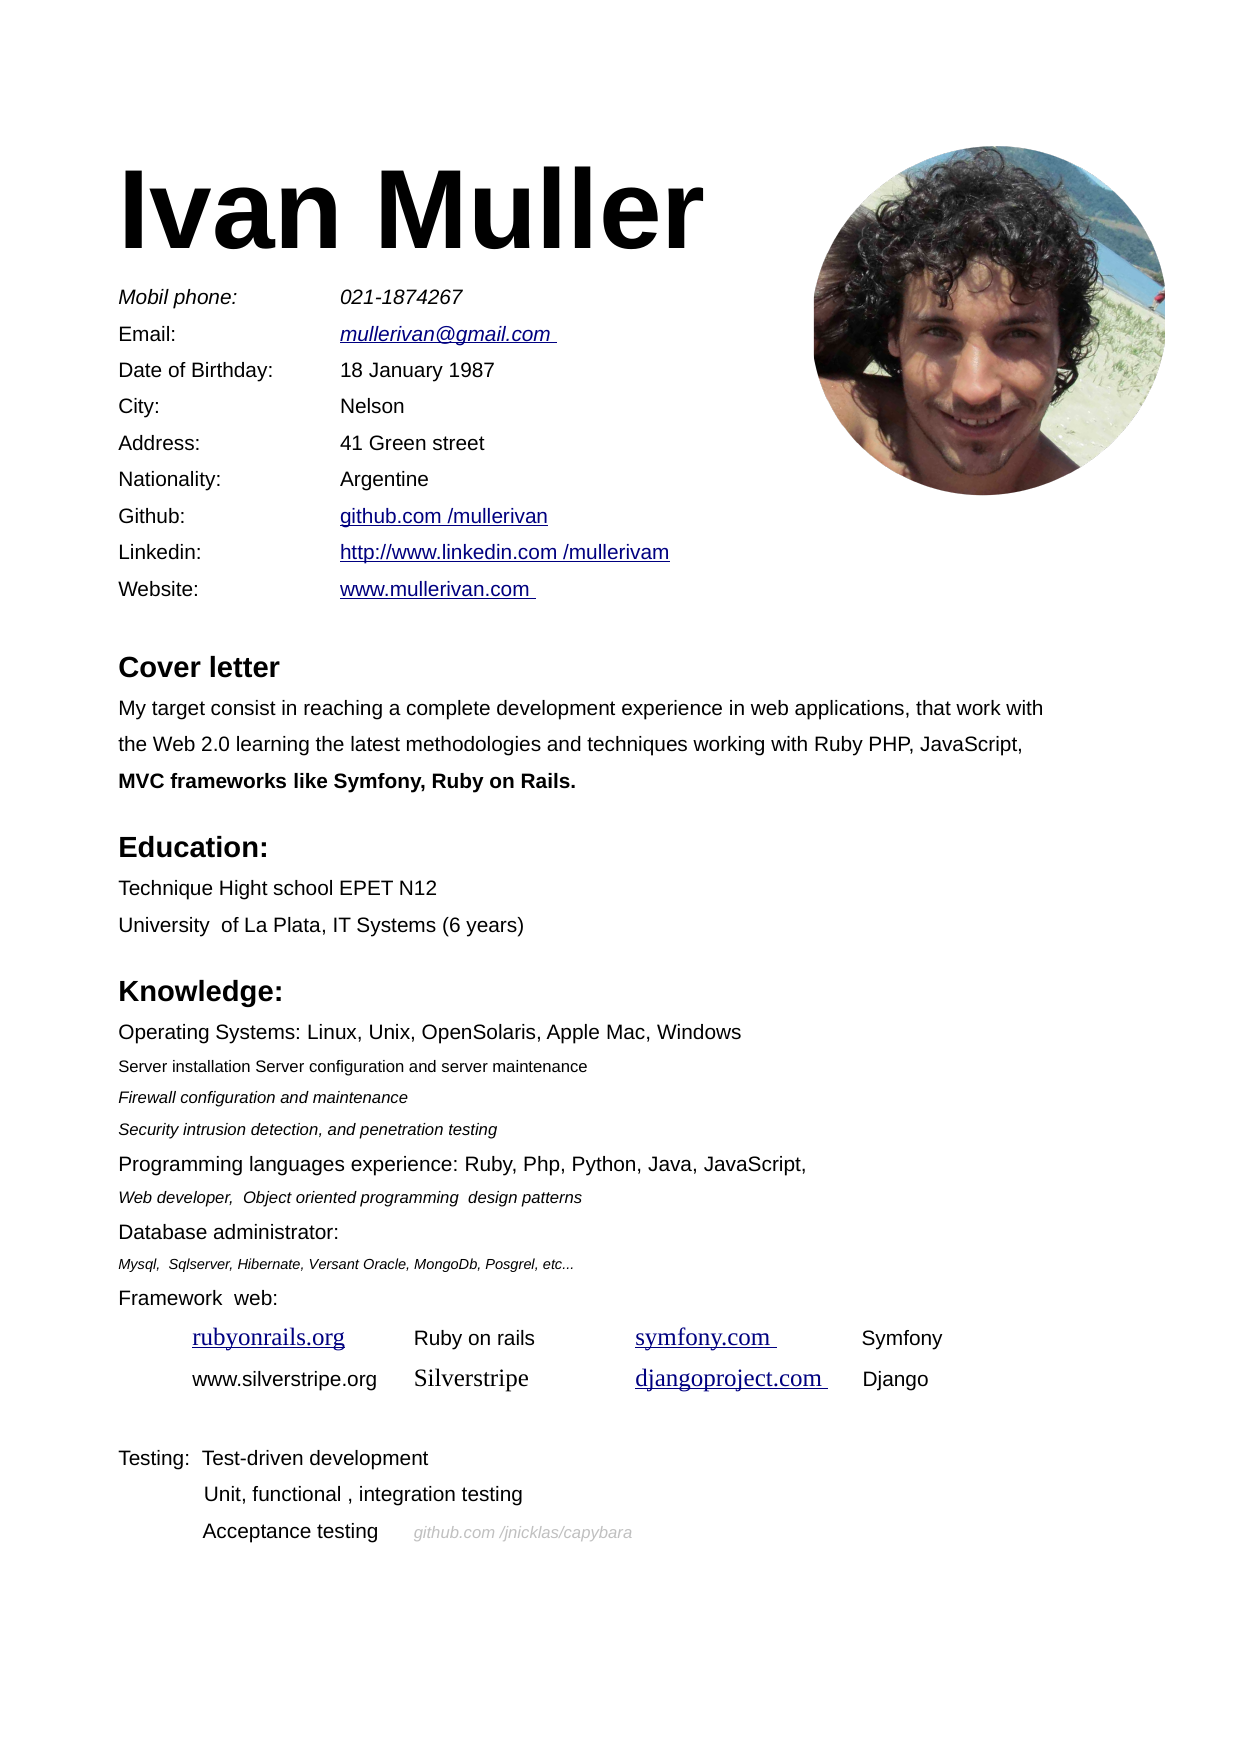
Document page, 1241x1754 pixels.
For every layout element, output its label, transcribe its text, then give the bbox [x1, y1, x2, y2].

text Mysql, Sqlserver, Hibernate, Versant Oracle, MongoDb, Posgrel, etc... [118, 1256, 1122, 1273]
text MVC frameworks like Symfony, Ruby on Rails. [118, 768, 1122, 792]
text Email: mullerivan@gmail.com [118, 321, 813, 345]
text Github: github.com /mullerivan [118, 504, 1122, 528]
text Programming languages experience: Ruby, Php, Python, Java, JavaScript, [118, 1151, 1122, 1175]
text Website: www.mullerivan.com [118, 577, 1122, 601]
text Date of Birthday: 18 January 1987 [118, 358, 813, 382]
text Unit, functional , integration testing [118, 1482, 1122, 1506]
text Linkedin: http://www.linkedin.com /mullerivam [118, 540, 1122, 564]
text Mobil phone: 021-1874267 [118, 285, 813, 309]
text Cover letter [118, 649, 1122, 683]
text University of La Plata, IT Systems (6 years) [118, 912, 1122, 936]
subtitle Knowledge: [118, 974, 1122, 1007]
text Technique Hight school EPET N12 [118, 876, 1122, 900]
text My target consist in reaching a complete development experience in web applications, that work with [118, 696, 1122, 719]
text Firewall configuration and maintenance [118, 1088, 1122, 1107]
subtitle Education: [118, 830, 1122, 863]
text Operating Systems: Linux, Unix, OpenSolaris, Apple Mac, Windows [118, 1020, 1122, 1044]
text Acceptance testing github.com /jnicklas/capybara [118, 1518, 1122, 1542]
subtitle Ivan Muller [118, 143, 1122, 272]
text Database administrator: [118, 1219, 1122, 1243]
text Testing: Test-driven development [118, 1446, 1122, 1469]
text Address: 41 Green street [118, 431, 813, 455]
picture [813, 145, 1165, 497]
text Security intrusion detection, and penetration testing [118, 1120, 1122, 1139]
text Server installation Server configuration and server maintenance [118, 1056, 1122, 1076]
text City: Nelson [118, 394, 813, 418]
text Nationality: Argentine [118, 467, 813, 491]
text Web developer, Object oriented programming design patterns [118, 1188, 1122, 1207]
text rubyonrails.org Ruby on rails symfony.com Symfony [118, 1322, 1122, 1351]
text www.silverstripe.org Silverstripe djangoproject.com Django [118, 1363, 1122, 1392]
text Framework web: [118, 1285, 1122, 1309]
text the Web 2.0 learning the latest methodologies and techniques working with Ruby PHP, JavaScript, [118, 732, 1122, 756]
